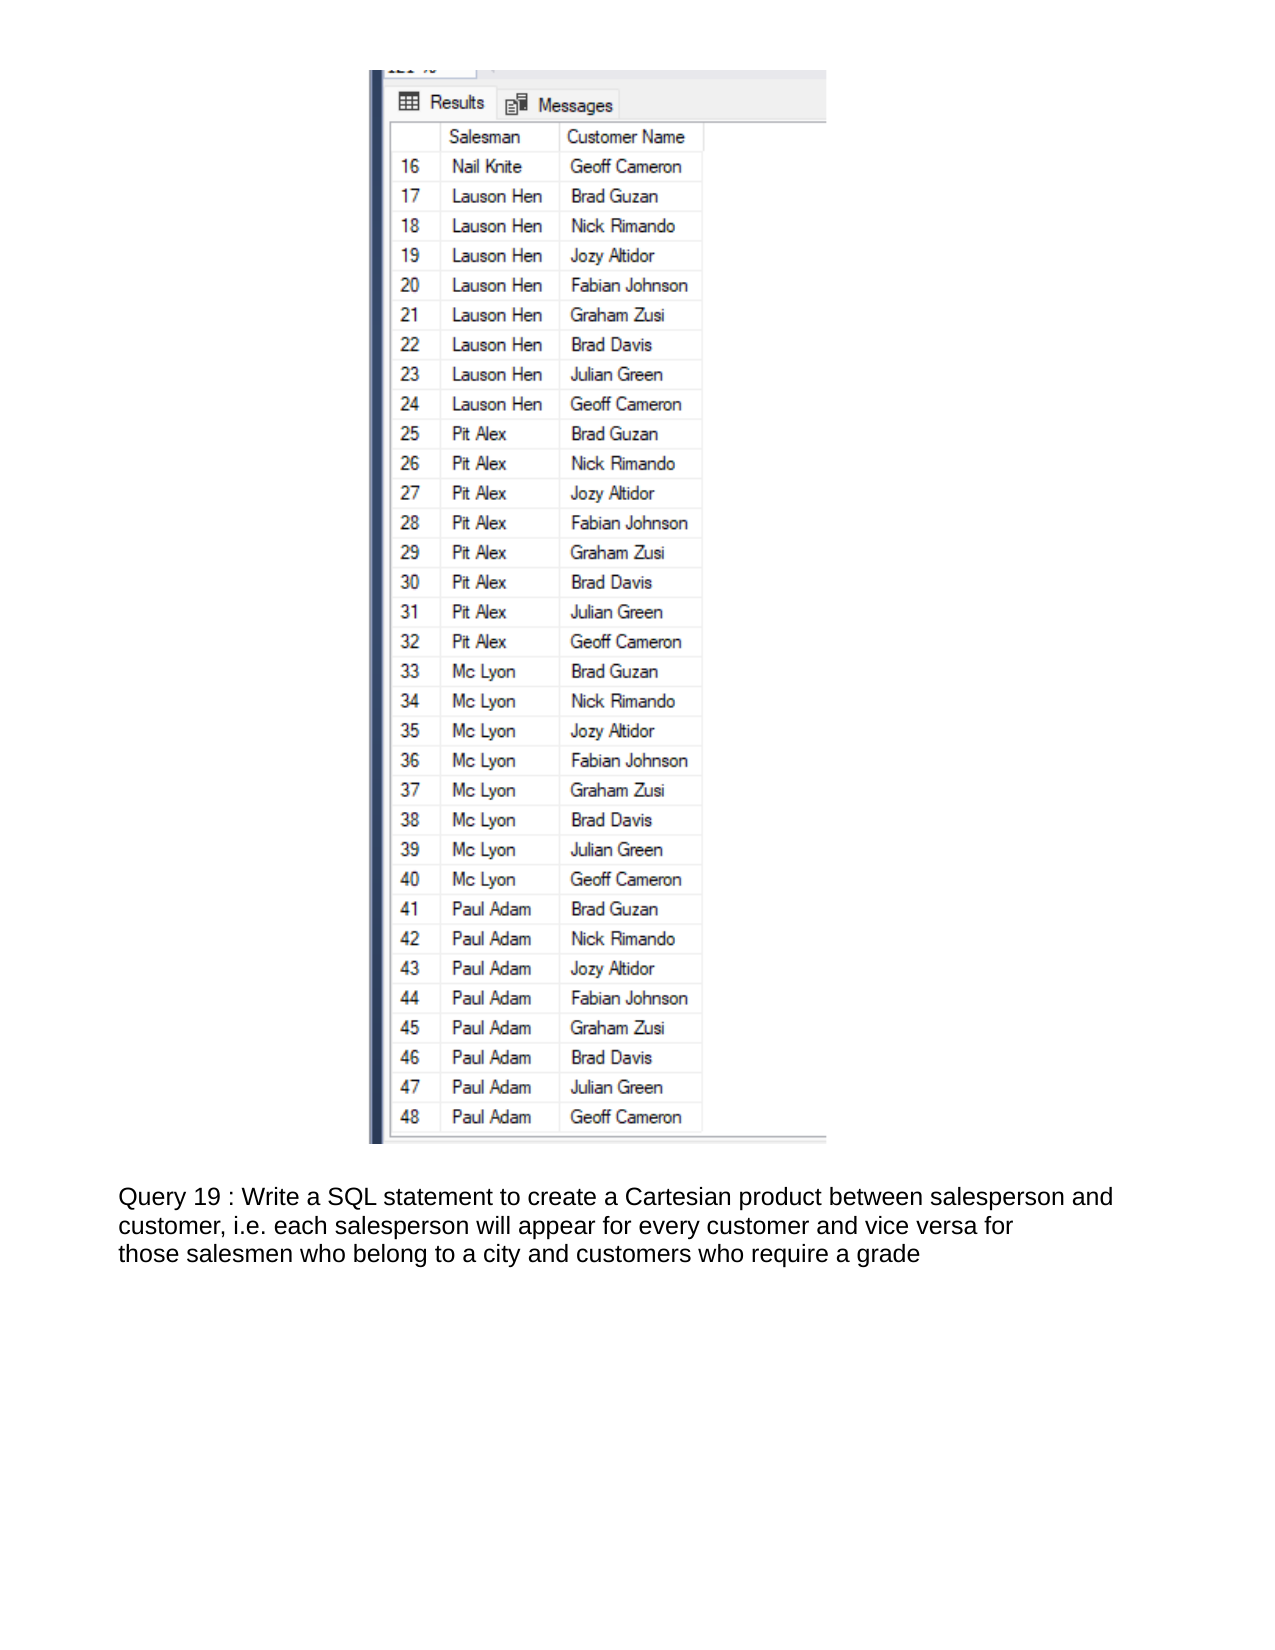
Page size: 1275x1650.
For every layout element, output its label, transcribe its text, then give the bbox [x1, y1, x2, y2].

text customer, i.e. each salesperson will appear for every customer and vice versa for [118, 1211, 1157, 1239]
text those salesmen who belong to a city and customers who require a grade [118, 1239, 1157, 1268]
picture [361, 70, 827, 1144]
text Query 19 : Write a SQL statement to create a Cartesian product between salesperson and [118, 1182, 1157, 1211]
